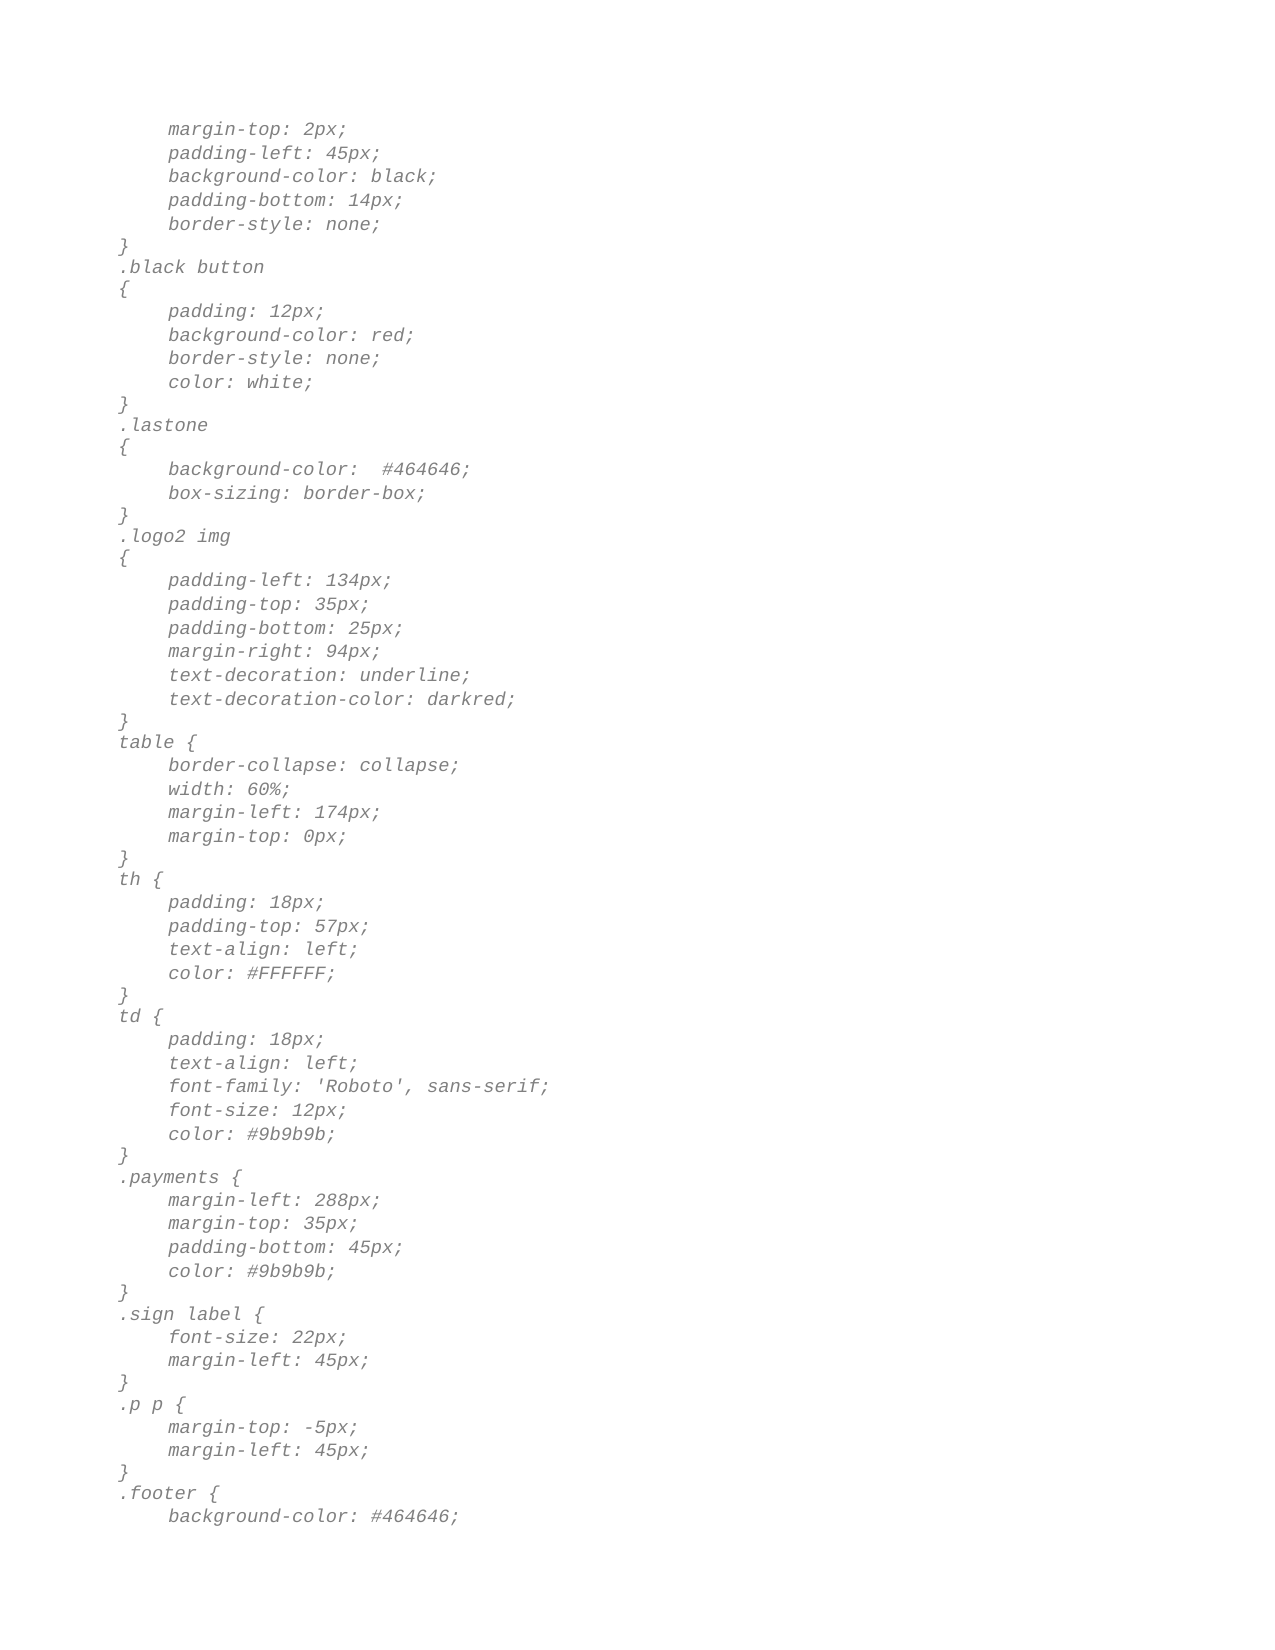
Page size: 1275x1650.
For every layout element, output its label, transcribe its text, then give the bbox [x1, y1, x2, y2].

text color: #FFFFFF; [118, 962, 1157, 986]
text text-decoration-color: darkred; [118, 688, 1157, 711]
text } [118, 711, 1157, 733]
text border-style: none; [118, 347, 1157, 371]
text } [118, 1373, 1157, 1394]
text td { [118, 1007, 1157, 1028]
text border-collapse: collapse; [118, 754, 1157, 777]
text padding-left: 45px; [118, 142, 1157, 165]
text margin-top: 0px; [118, 825, 1157, 848]
text margin-left: 45px; [118, 1349, 1157, 1373]
text font-family: 'Roboto', sans-serif; [118, 1075, 1157, 1099]
text font-size: 22px; [118, 1326, 1157, 1349]
text } [118, 848, 1157, 870]
text .p p { [118, 1394, 1157, 1416]
text .logo2 img [118, 527, 1157, 548]
text border-style: none; [118, 213, 1157, 236]
text .sign label { [118, 1304, 1157, 1326]
text { [118, 437, 1157, 458]
text color: #9b9b9b; [118, 1260, 1157, 1283]
text padding-bottom: 45px; [118, 1236, 1157, 1260]
text background-color: #464646; [118, 458, 1157, 482]
text font-size: 12px; [118, 1099, 1157, 1123]
text margin-top: -5px; [118, 1416, 1157, 1439]
text margin-top: 35px; [118, 1212, 1157, 1236]
text background-color: #464646; [118, 1505, 1157, 1529]
text th { [118, 870, 1157, 891]
text } [118, 506, 1157, 527]
text .payments { [118, 1167, 1157, 1189]
text color: #9b9b9b; [118, 1123, 1157, 1146]
text } [118, 236, 1157, 258]
text margin-right: 94px; [118, 640, 1157, 664]
text margin-left: 288px; [118, 1189, 1157, 1212]
text { [118, 279, 1157, 300]
text box-sizing: border-box; [118, 482, 1157, 506]
text padding-bottom: 14px; [118, 189, 1157, 213]
text width: 60%; [118, 777, 1157, 801]
text } [118, 395, 1157, 416]
text padding: 18px; [118, 891, 1157, 914]
text margin-top: 2px; [118, 118, 1157, 142]
text text-decoration: underline; [118, 664, 1157, 688]
text padding: 12px; [118, 300, 1157, 324]
text padding-bottom: 25px; [118, 617, 1157, 640]
text } [118, 1283, 1157, 1304]
text table { [118, 733, 1157, 754]
text .footer { [118, 1484, 1157, 1505]
text text-align: left; [118, 938, 1157, 962]
text .black button [118, 258, 1157, 279]
text } [118, 986, 1157, 1007]
text .lastone [118, 416, 1157, 437]
text background-color: black; [118, 165, 1157, 189]
text padding: 18px; [118, 1028, 1157, 1052]
text } [118, 1463, 1157, 1484]
text color: white; [118, 371, 1157, 395]
text padding-left: 134px; [118, 569, 1157, 593]
text padding-top: 35px; [118, 593, 1157, 617]
text padding-top: 57px; [118, 914, 1157, 938]
text } [118, 1146, 1157, 1167]
text background-color: red; [118, 324, 1157, 347]
text margin-left: 45px; [118, 1439, 1157, 1463]
text margin-left: 174px; [118, 801, 1157, 825]
text text-align: left; [118, 1052, 1157, 1075]
text { [118, 548, 1157, 569]
